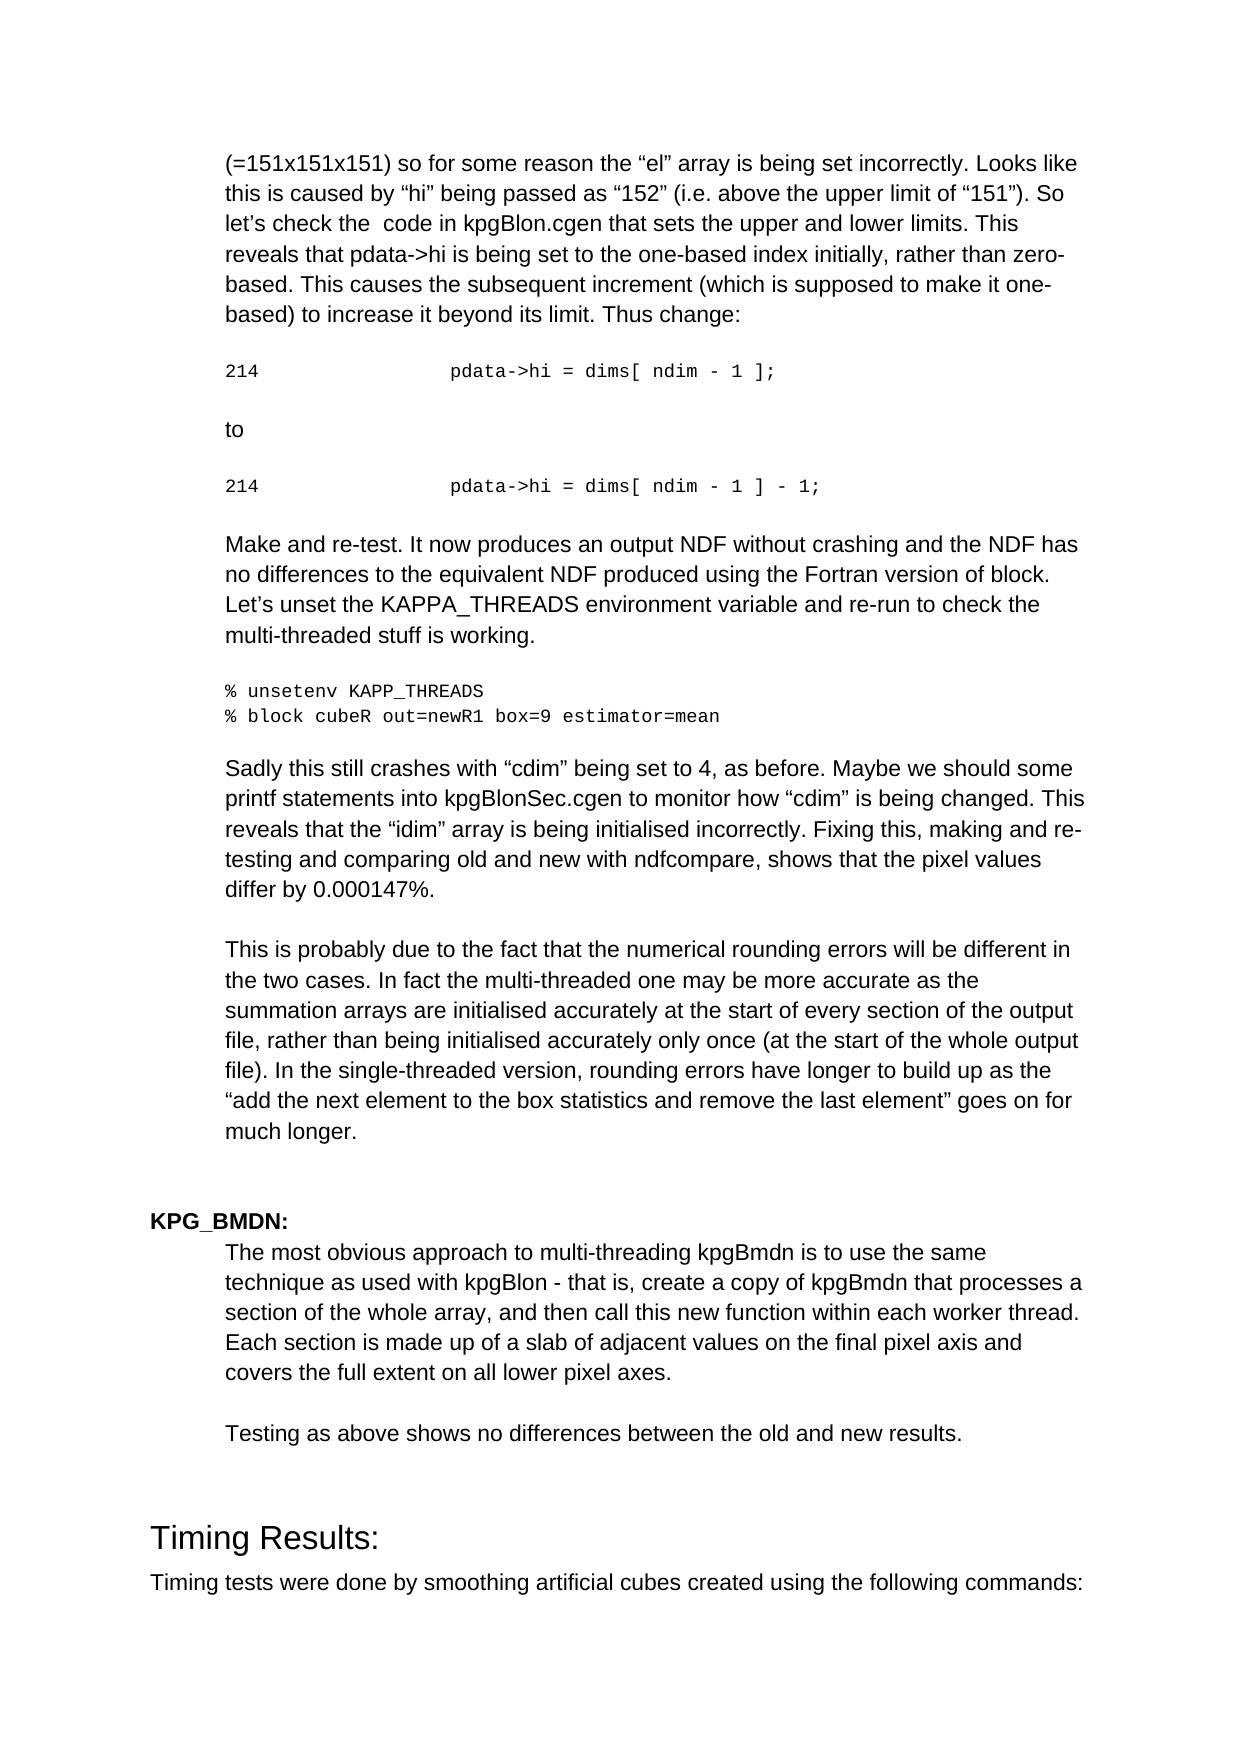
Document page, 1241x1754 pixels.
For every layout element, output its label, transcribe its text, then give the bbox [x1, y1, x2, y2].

text to [225, 416, 1090, 442]
text This is probably due to the fact that the numerical rounding errors will be different in the two cases. In fact the multi-threaded one may be more accurate as the summation arrays are initialised accurately at the start of every section of the output file, rather than being initialised accurately only once (at the start of the whole output file). In the single-threaded version, rounding errors have longer to build up as the “add the next element to the box statistics and remove the last element” goes on for much longer. [225, 936, 1090, 1144]
text Sadly this still crashes with “cdim” being set to 4, as before. Maybe we should some printf statements into kpgBlonSec.cgen to monitor how “cdim” is being changed. This reveals that the “idim” array is being initialised incorrectly. Fixing this, making and re-testing and comparing old and new with ndfcompare, shows that the pixel values differ by 0.000147%. [225, 755, 1090, 902]
text % block cubeR out=newR1 box=9 estimator=mean [225, 706, 1090, 728]
subtitle Timing Results: [150, 1518, 1090, 1556]
text (=151x151x151) so for some reason the “el” array is being set incorrectly. Looks like this is caused by “hi” being passed as “152” (i.e. above the upper limit of “151”). So let’s check the code in kpgBlon.cgen that sets the upper and lower limits. This reveals that pdata->hi is being set to the one-based index initially, rather than zero-based. This causes the subsequent increment (which is supposed to make it one-based) to increase it beyond its limit. Thus change: [225, 150, 1090, 327]
text % unsetenv KAPP_THREADS [225, 682, 1090, 703]
text KPG_BMDN: [150, 1208, 1090, 1235]
text Testing as above shows no differences between the old and new results. [225, 1420, 1090, 1446]
text 214 pdata->hi = dims[ ndim - 1 ] - 1; [225, 476, 1090, 498]
text Make and re-test. It now produces an output NDF without crashing and the NDF has no differences to the equivalent NDF produced using the Fortran version of block. Let’s unset the KAPPA_THREADS environment variable and re-run to check the multi-threaded stuff is working. [225, 531, 1090, 648]
text The most obvious approach to multi-threading kpgBmdn is to use the same technique as used with kpgBlon - that is, create a copy of kpgBmdn that processes a section of the whole array, and then call this new function within each worker thread. Each section is made up of a slab of adjacent values on the final pixel axis and covers the full extent on all lower pixel axes. [225, 1238, 1090, 1386]
text 214 pdata->hi = dims[ ndim - 1 ]; [225, 361, 1090, 383]
text Timing tests were done by smoothing artificial cubes created using the following commands: [150, 1569, 1090, 1595]
